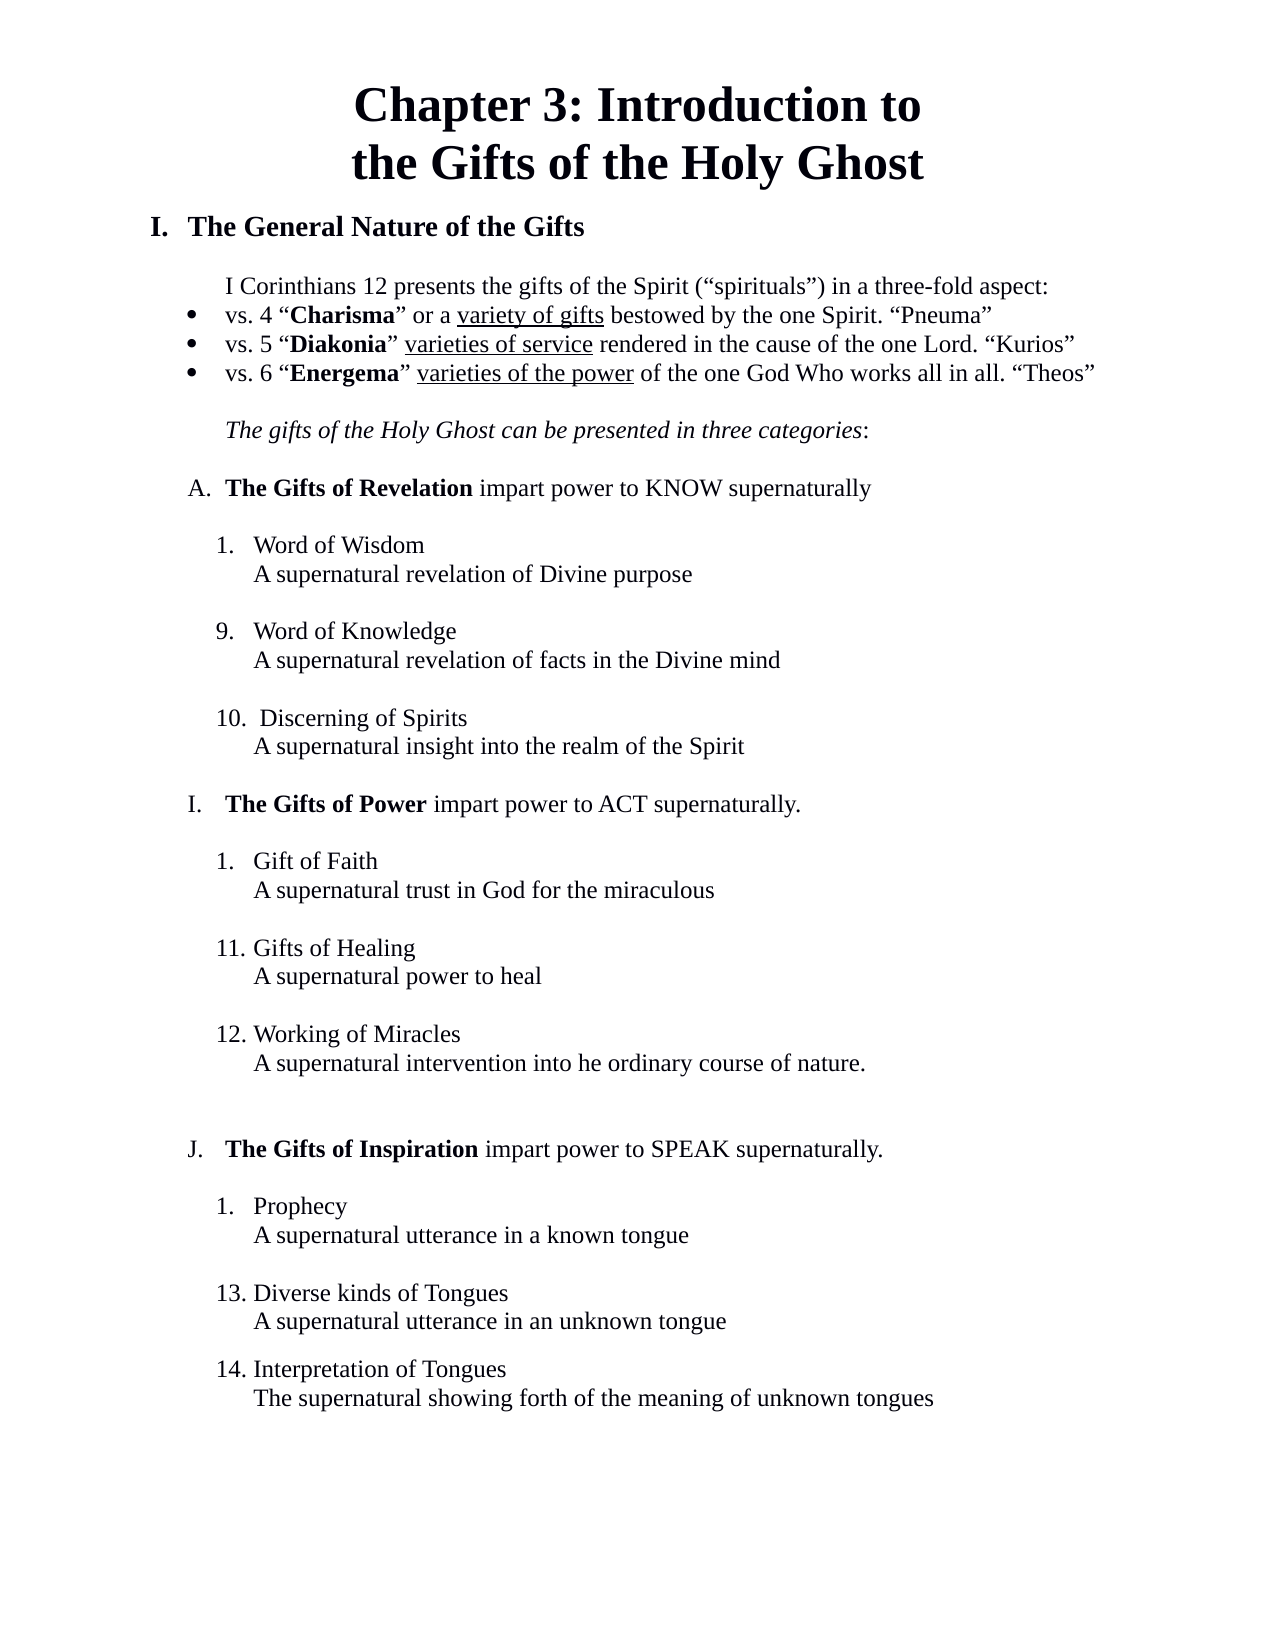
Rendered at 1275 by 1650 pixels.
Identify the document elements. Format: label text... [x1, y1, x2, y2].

subtitle A supernatural trust in God for the miraculous [253, 875, 1125, 904]
subtitle Diverse kinds of Tongues [216, 1278, 1125, 1306]
subtitle Gifts of Healing [216, 933, 1125, 961]
subtitle Working of Miracles [216, 1019, 1125, 1048]
subtitle A supernatural intervention into he ordinary course of nature. [253, 1048, 1125, 1076]
subtitle Chapter 3: Introduction to the Gifts of the Holy Ghost [150, 75, 1125, 190]
list vs. 4 “Charisma” or a variety of gifts bestowed by the one Spirit. “Pneuma” [187, 300, 1125, 329]
subtitle The Gifts of Inspiration impart power to SPEAK supernaturally. [187, 1134, 1125, 1163]
subtitle I. The General Nature of the Gifts [150, 209, 1125, 243]
text I Corinthians 12 presents the gifts of the Spirit (“spirituals”) in a three-fold aspect: [150, 271, 1125, 300]
subtitle Interpretation of Tongues [216, 1354, 1125, 1383]
subtitle A supernatural utterance in a known tongue [253, 1220, 1125, 1249]
subtitle Word of Knowledge [216, 616, 1125, 645]
subtitle The supernatural showing forth of the meaning of unknown tongues [253, 1383, 1125, 1412]
subtitle A supernatural utterance in an unknown tongue [253, 1306, 1125, 1335]
subtitle The Gifts of Revelation impart power to KNOW supernaturally [187, 473, 1125, 501]
subtitle A supernatural power to heal [253, 961, 1125, 990]
subtitle The Gifts of Power impart power to ACT supernaturally. [187, 789, 1125, 818]
subtitle Word of Wisdom [216, 530, 1125, 559]
text The gifts of the Holy Ghost can be presented in three categories: [225, 415, 1125, 444]
subtitle Discerning of Spirits [216, 703, 1125, 731]
subtitle Gift of Faith [216, 846, 1125, 875]
subtitle A supernatural insight into the realm of the Spirit [253, 731, 1125, 760]
subtitle Prophecy [216, 1191, 1125, 1220]
subtitle A supernatural revelation of Divine purpose [253, 559, 1125, 588]
list vs. 5 “Diakonia” varieties of service rendered in the cause of the one Lord. “Kurios” [187, 329, 1125, 358]
list vs. 6 “Energema” varieties of the power of the one God Who works all in all. “Theos” [187, 358, 1125, 386]
subtitle A supernatural revelation of facts in the Divine mind [253, 645, 1125, 674]
